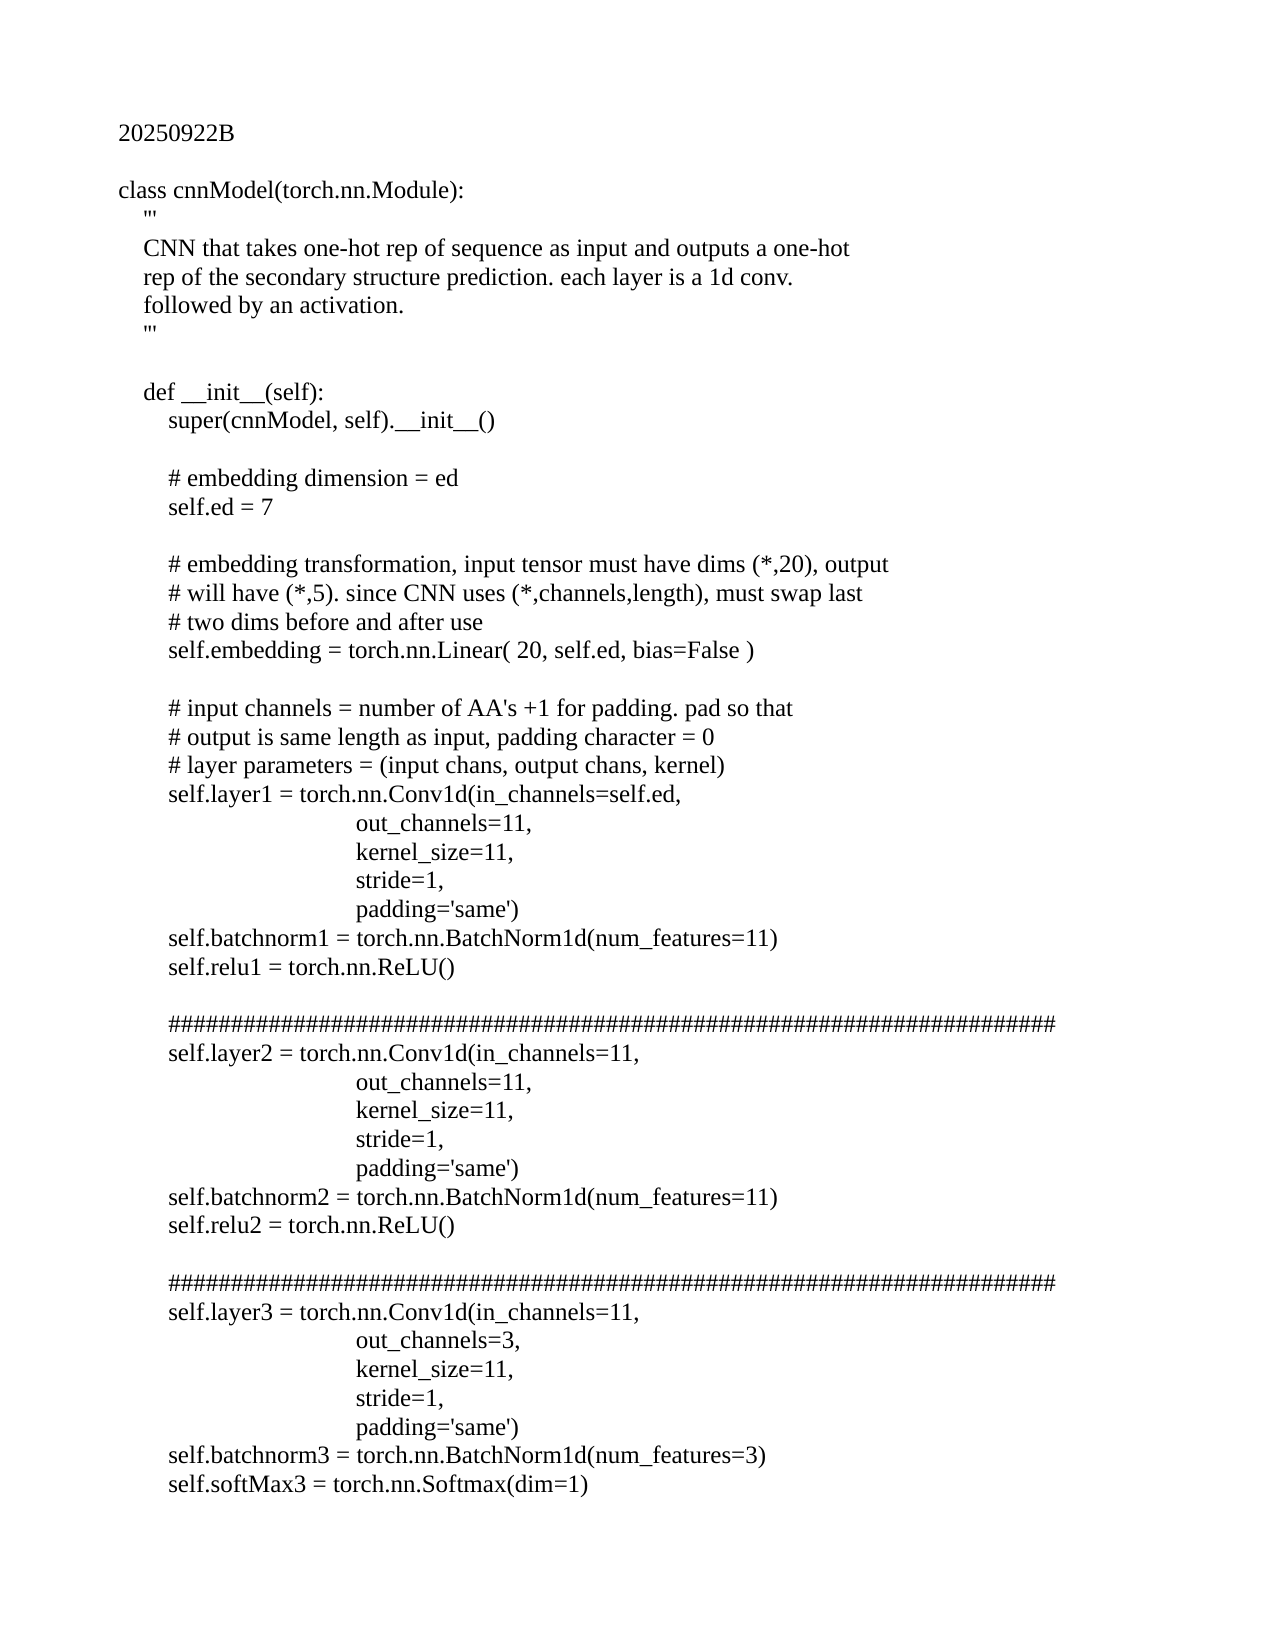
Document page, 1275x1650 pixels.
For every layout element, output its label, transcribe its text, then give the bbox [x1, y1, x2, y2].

text padding='same') [118, 1412, 1157, 1441]
text self.softMax3 = torch.nn.Softmax(dim=1) [118, 1469, 1157, 1498]
text ''' [118, 204, 1157, 233]
text # input channels = number of AA's +1 for padding. pad so that [118, 693, 1157, 722]
text # embedding transformation, input tensor must have dims (*,20), output [118, 549, 1157, 578]
text # two dims before and after use [118, 607, 1157, 636]
text out_channels=11, [118, 1067, 1157, 1096]
text self.layer2 = torch.nn.Conv1d(in_channels=11, [118, 1038, 1157, 1067]
text kernel_size=11, [118, 837, 1157, 866]
text padding='same') [118, 894, 1157, 923]
text self.embedding = torch.nn.Linear( 20, self.ed, bias=False ) [118, 636, 1157, 664]
text # embedding dimension = ed [118, 463, 1157, 492]
text self.batchnorm1 = torch.nn.BatchNorm1d(num_features=11) [118, 923, 1157, 952]
text out_channels=3, [118, 1326, 1157, 1354]
text rep of the secondary structure prediction. each layer is a 1d conv. [118, 262, 1157, 291]
text ''' [118, 319, 1157, 348]
text padding='same') [118, 1153, 1157, 1182]
text self.batchnorm2 = torch.nn.BatchNorm1d(num_features=11) [118, 1182, 1157, 1211]
text # output is same length as input, padding character = 0 [118, 722, 1157, 751]
text followed by an activation. [118, 291, 1157, 319]
text stride=1, [118, 1383, 1157, 1412]
text kernel_size=11, [118, 1096, 1157, 1124]
text super(cnnModel, self).__init__() [118, 406, 1157, 434]
text def __init__(self): [118, 377, 1157, 406]
text class cnnModel(torch.nn.Module): [118, 176, 1157, 204]
text self.relu1 = torch.nn.ReLU() [118, 952, 1157, 981]
text self.batchnorm3 = torch.nn.BatchNorm1d(num_features=3) [118, 1441, 1157, 1469]
text kernel_size=11, [118, 1354, 1157, 1383]
text self.ed = 7 [118, 492, 1157, 521]
text out_channels=11, [118, 808, 1157, 837]
text ####################################################################### [118, 1268, 1157, 1297]
text # layer parameters = (input chans, output chans, kernel) [118, 751, 1157, 779]
text self.layer3 = torch.nn.Conv1d(in_channels=11, [118, 1297, 1157, 1326]
text # will have (*,5). since CNN uses (*,channels,length), must swap last [118, 578, 1157, 607]
text stride=1, [118, 866, 1157, 894]
text 20250922B [118, 118, 1157, 147]
text stride=1, [118, 1124, 1157, 1153]
text self.relu2 = torch.nn.ReLU() [118, 1211, 1157, 1239]
text ####################################################################### [118, 1009, 1157, 1038]
text self.layer1 = torch.nn.Conv1d(in_channels=self.ed, [118, 779, 1157, 808]
text CNN that takes one-hot rep of sequence as input and outputs a one-hot [118, 233, 1157, 262]
